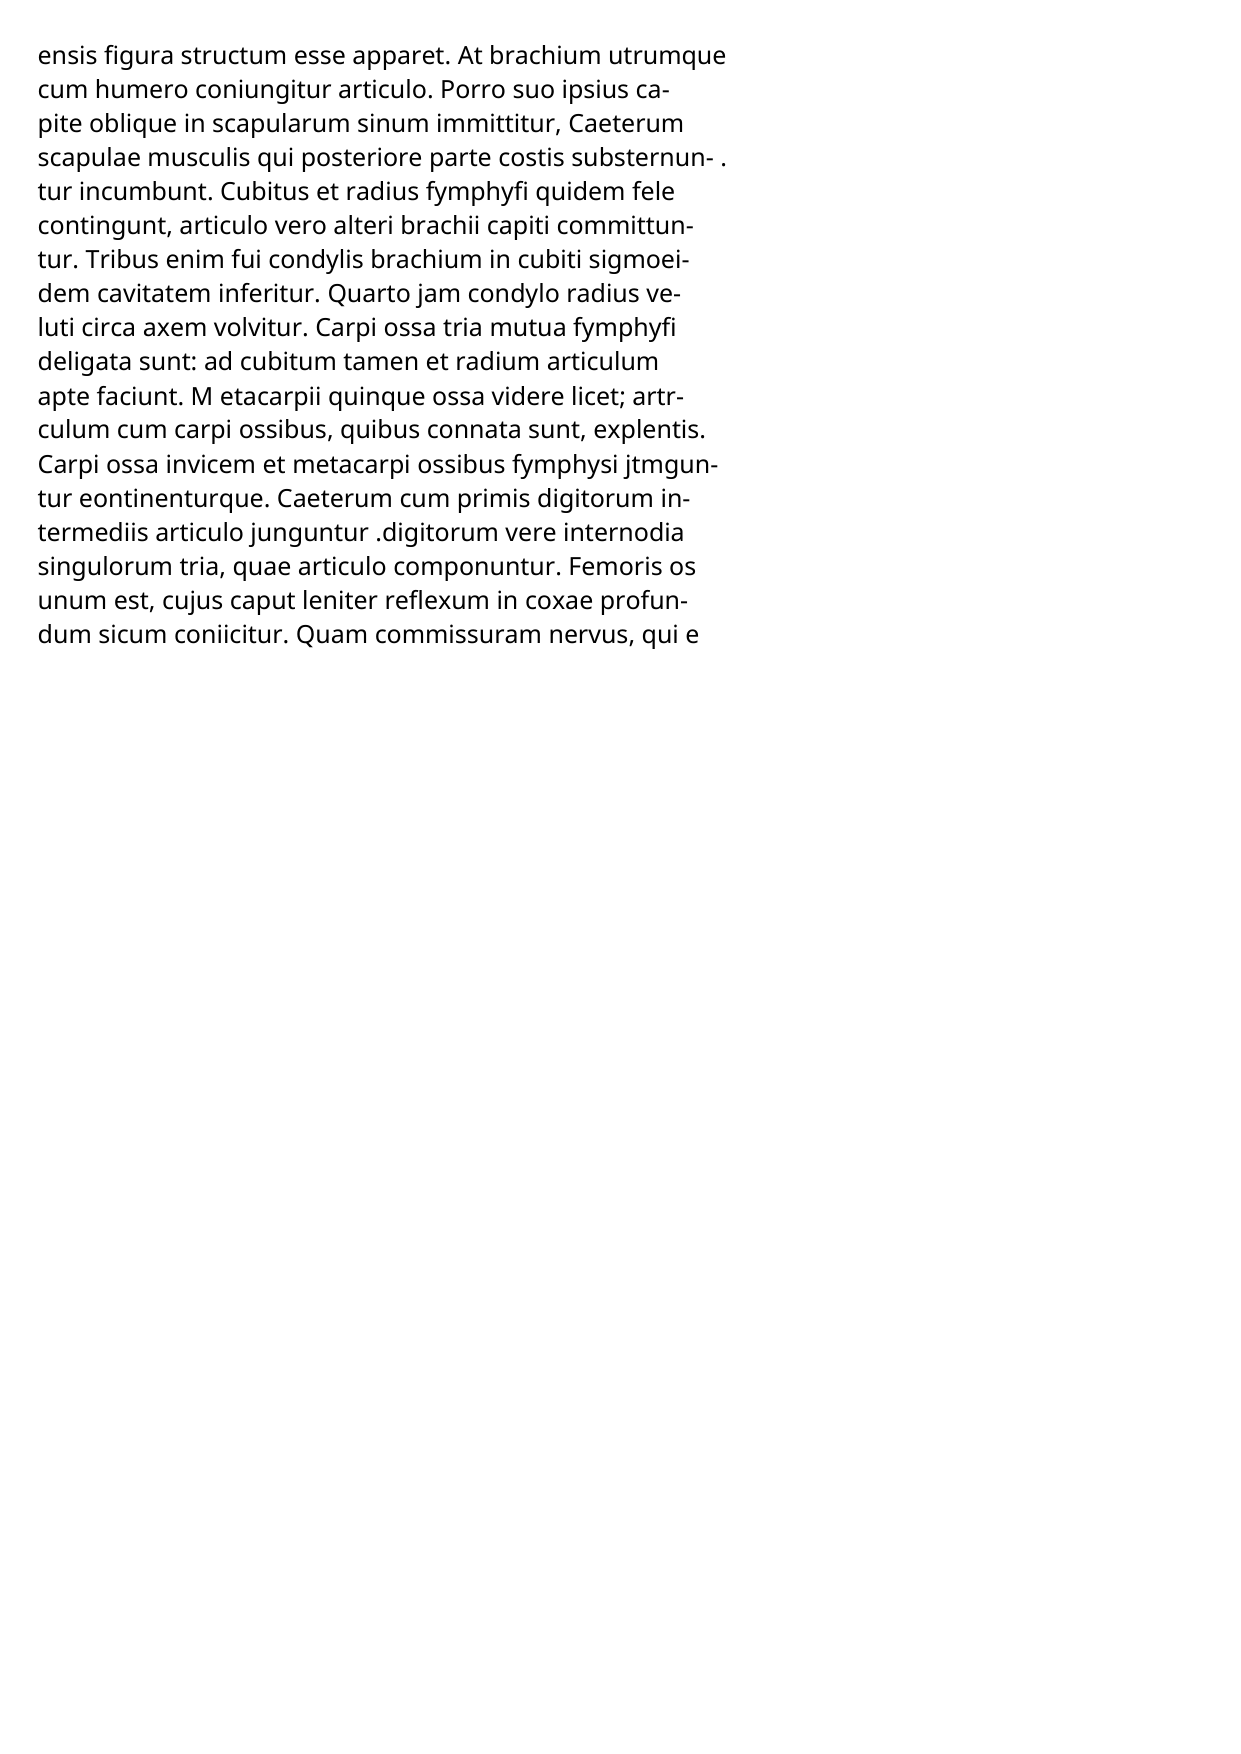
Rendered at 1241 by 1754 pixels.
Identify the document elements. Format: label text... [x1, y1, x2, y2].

text ensis figura structum esse apparet. At brachium utrumque cum humero coniungitur articulo. Porro suo ipsius ca- pite oblique in scapularum sinum immittitur, Caeterum scapulae musculis qui posteriore parte costis substernun- . tur incumbunt. Cubitus et radius fymphyfi quidem fele contingunt, articulo vero alteri brachii capiti committun- tur. Tribus enim fui condylis brachium in cubiti sigmoei- dem cavitatem inferitur. Quarto jam condylo radius ve- luti circa axem volvitur. Carpi ossa tria mutua fymphyfi deligata sunt: ad cubitum tamen et radium articulum apte faciunt. M etacarpii quinque ossa videre licet; artr- culum cum carpi ossibus, quibus connata sunt, explentis. Carpi ossa invicem et metacarpi ossibus fymphysi jtmgun- tur eontinenturque. Caeterum cum primis digitorum in- termediis articulo junguntur .digitorum vere internodia singulorum tria, quae articulo componuntur. Femoris os unum est, cujus caput leniter reflexum in coxae profun- dum sicum coniicitur. Quam commissuram nervus, qui e [37, 37, 1203, 651]
